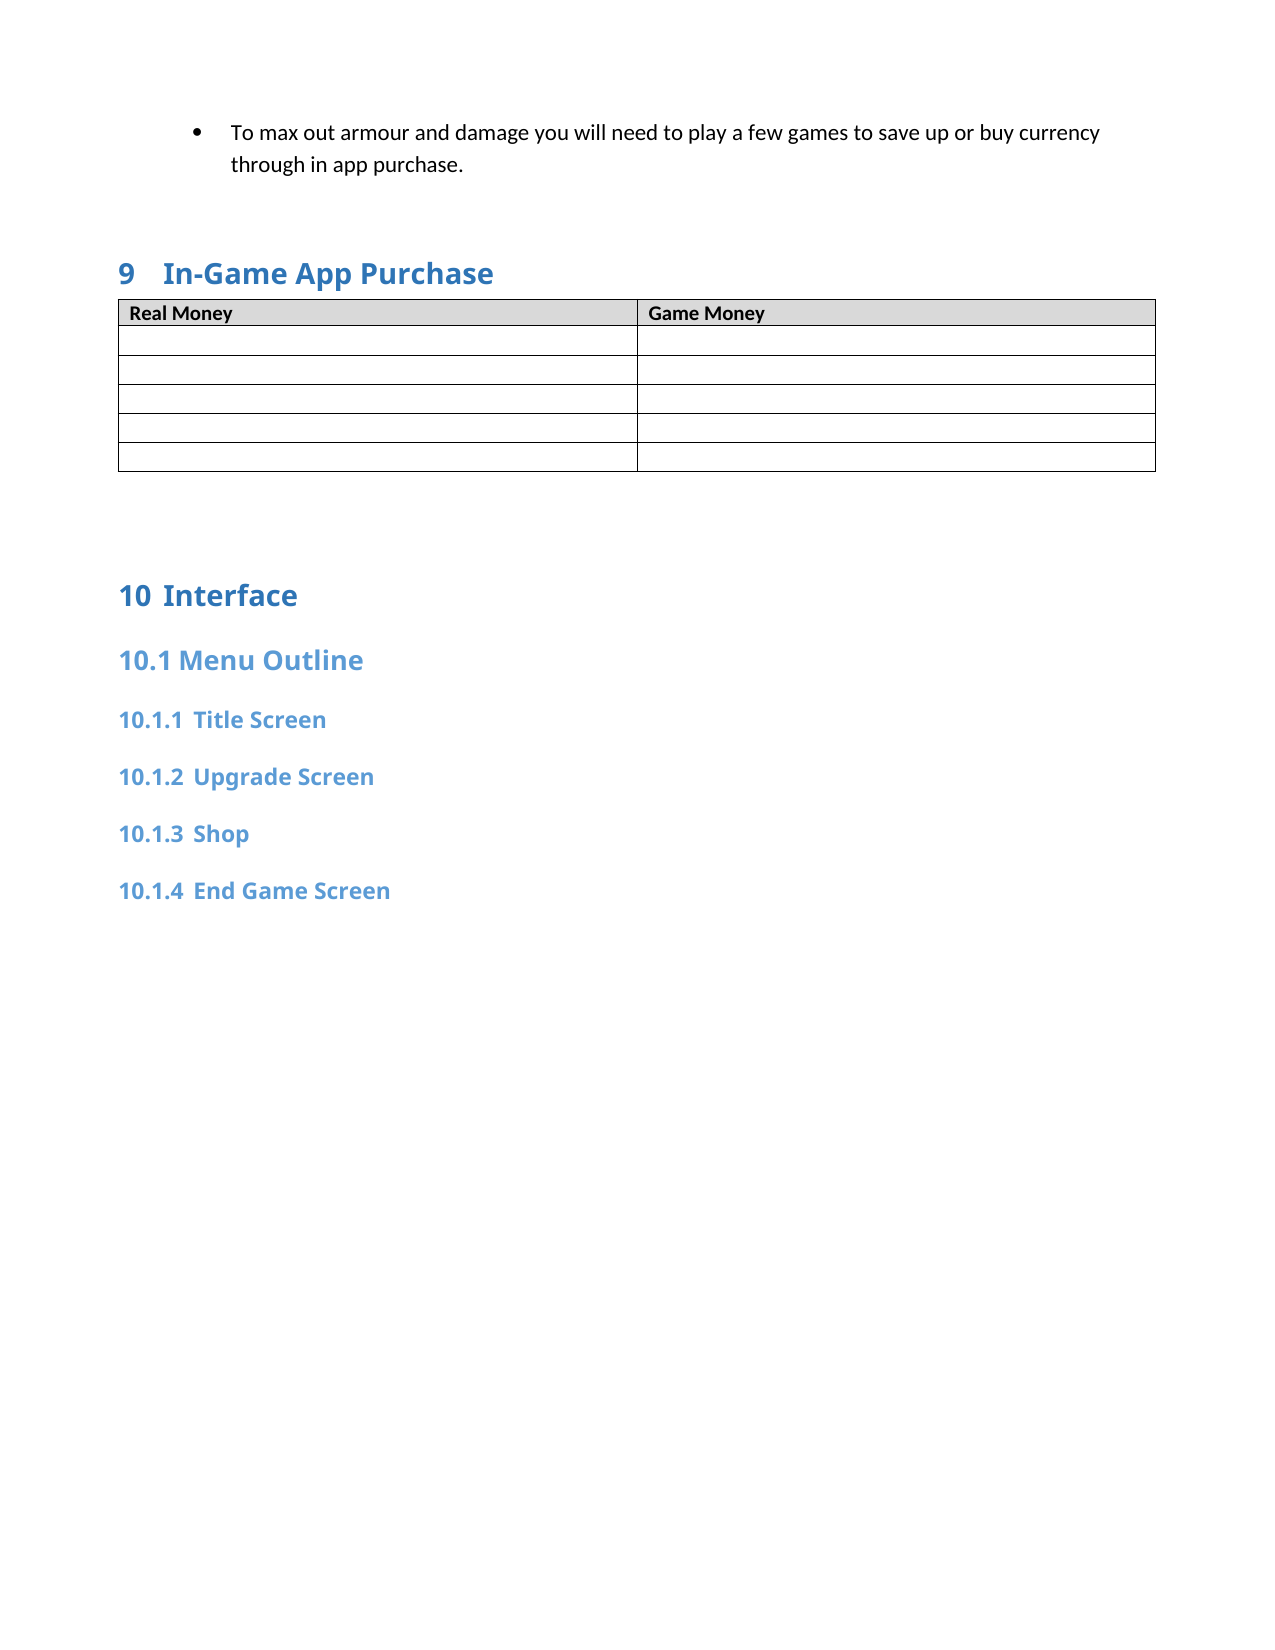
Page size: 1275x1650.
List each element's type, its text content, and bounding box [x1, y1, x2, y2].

list To max out armour and damage you will need to play a few games to save up or buy currency through in app purchase. [193, 118, 1157, 178]
table_cell [638, 414, 1155, 442]
table_cell [638, 356, 1155, 383]
subtitle Interface [118, 575, 1157, 614]
table_cell [638, 326, 1155, 354]
table_header Real Money [119, 300, 637, 325]
subtitle Shop [118, 818, 1157, 849]
table_cell [638, 443, 1155, 471]
subtitle Title Screen [118, 704, 1157, 736]
table_cell [119, 443, 637, 471]
subtitle Upgrade Screen [118, 761, 1157, 792]
table_cell [119, 326, 637, 354]
subtitle Menu Outline [118, 641, 1157, 678]
table_cell [119, 414, 637, 442]
table_cell [638, 385, 1155, 413]
table_cell [119, 356, 637, 383]
table_cell [119, 385, 637, 413]
subtitle In-Game App Purchase [118, 253, 1157, 293]
subtitle End Game Screen [118, 875, 1157, 906]
table_header Game Money [638, 300, 1155, 325]
